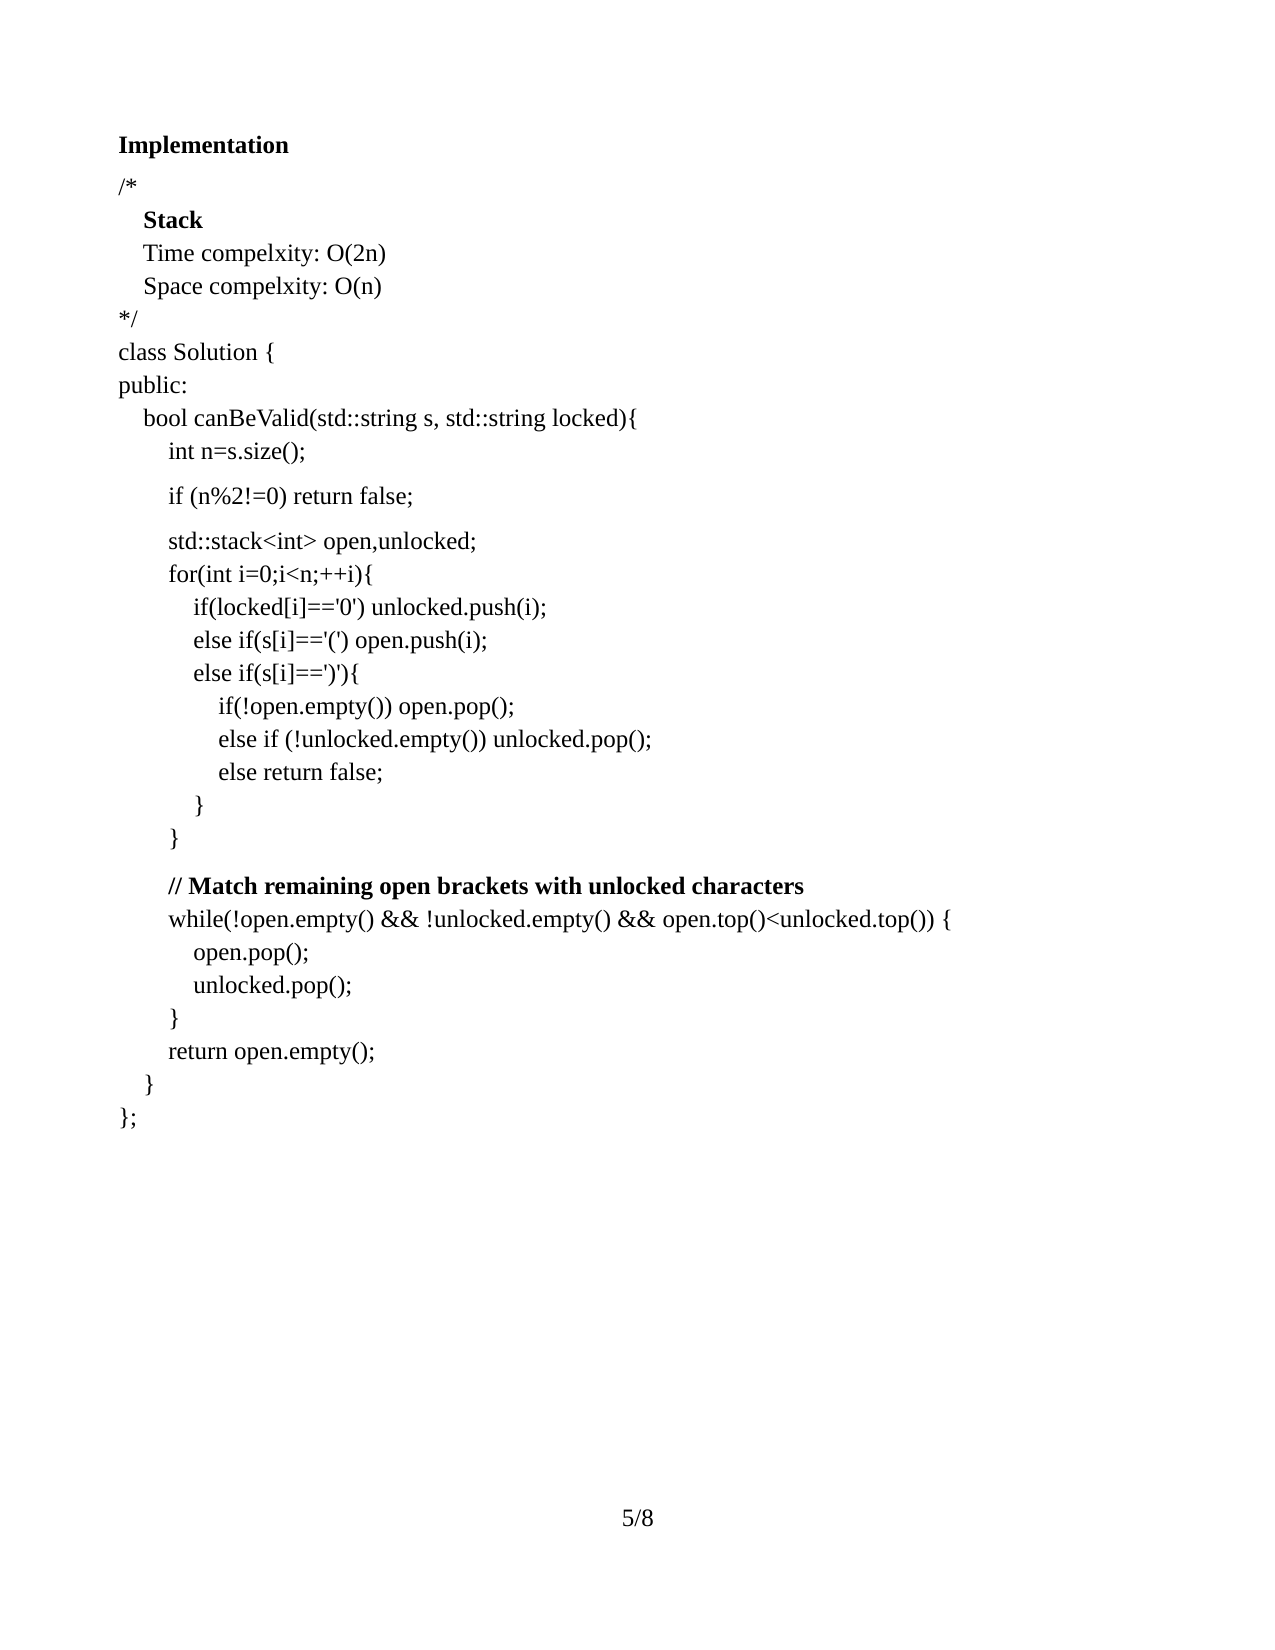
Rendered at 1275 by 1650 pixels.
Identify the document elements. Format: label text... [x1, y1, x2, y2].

text } [118, 790, 1157, 819]
text open.pop(); [118, 937, 1157, 966]
text Time compelxity: O(2n) [118, 238, 1157, 267]
text } [118, 823, 1157, 852]
text else if(s[i]=='(') open.push(i); [118, 625, 1157, 654]
text /* [118, 172, 1157, 201]
text bool canBeValid(std::string s, std::string locked){ [118, 403, 1157, 432]
text } [118, 1003, 1157, 1032]
text public: [118, 370, 1157, 399]
text Space compelxity: O(n) [118, 271, 1157, 300]
text else if (!unlocked.empty()) unlocked.pop(); [118, 724, 1157, 753]
text while(!open.empty() && !unlocked.empty() && open.top()<unlocked.top()) { [118, 904, 1157, 933]
text else if(s[i]==')'){ [118, 658, 1157, 687]
text if (n%2!=0) return false; [118, 481, 1157, 510]
text */ [118, 304, 1157, 333]
text unlocked.pop(); [118, 970, 1157, 999]
text Stack [118, 205, 1157, 234]
text }; [118, 1102, 1157, 1131]
text // Match remaining open brackets with unlocked characters [118, 871, 1157, 900]
text class Solution { [118, 337, 1157, 366]
text else return false; [118, 757, 1157, 786]
text if(locked[i]=='0') unlocked.push(i); [118, 592, 1157, 621]
text std::stack<int> open,unlocked; [118, 526, 1157, 555]
text int n=s.size(); [118, 436, 1157, 465]
text for(int i=0;i<n;++i){ [118, 559, 1157, 588]
text if(!open.empty()) open.pop(); [118, 691, 1157, 720]
subtitle Implementation [118, 131, 1157, 159]
text return open.empty(); [118, 1036, 1157, 1065]
text } [118, 1069, 1157, 1098]
